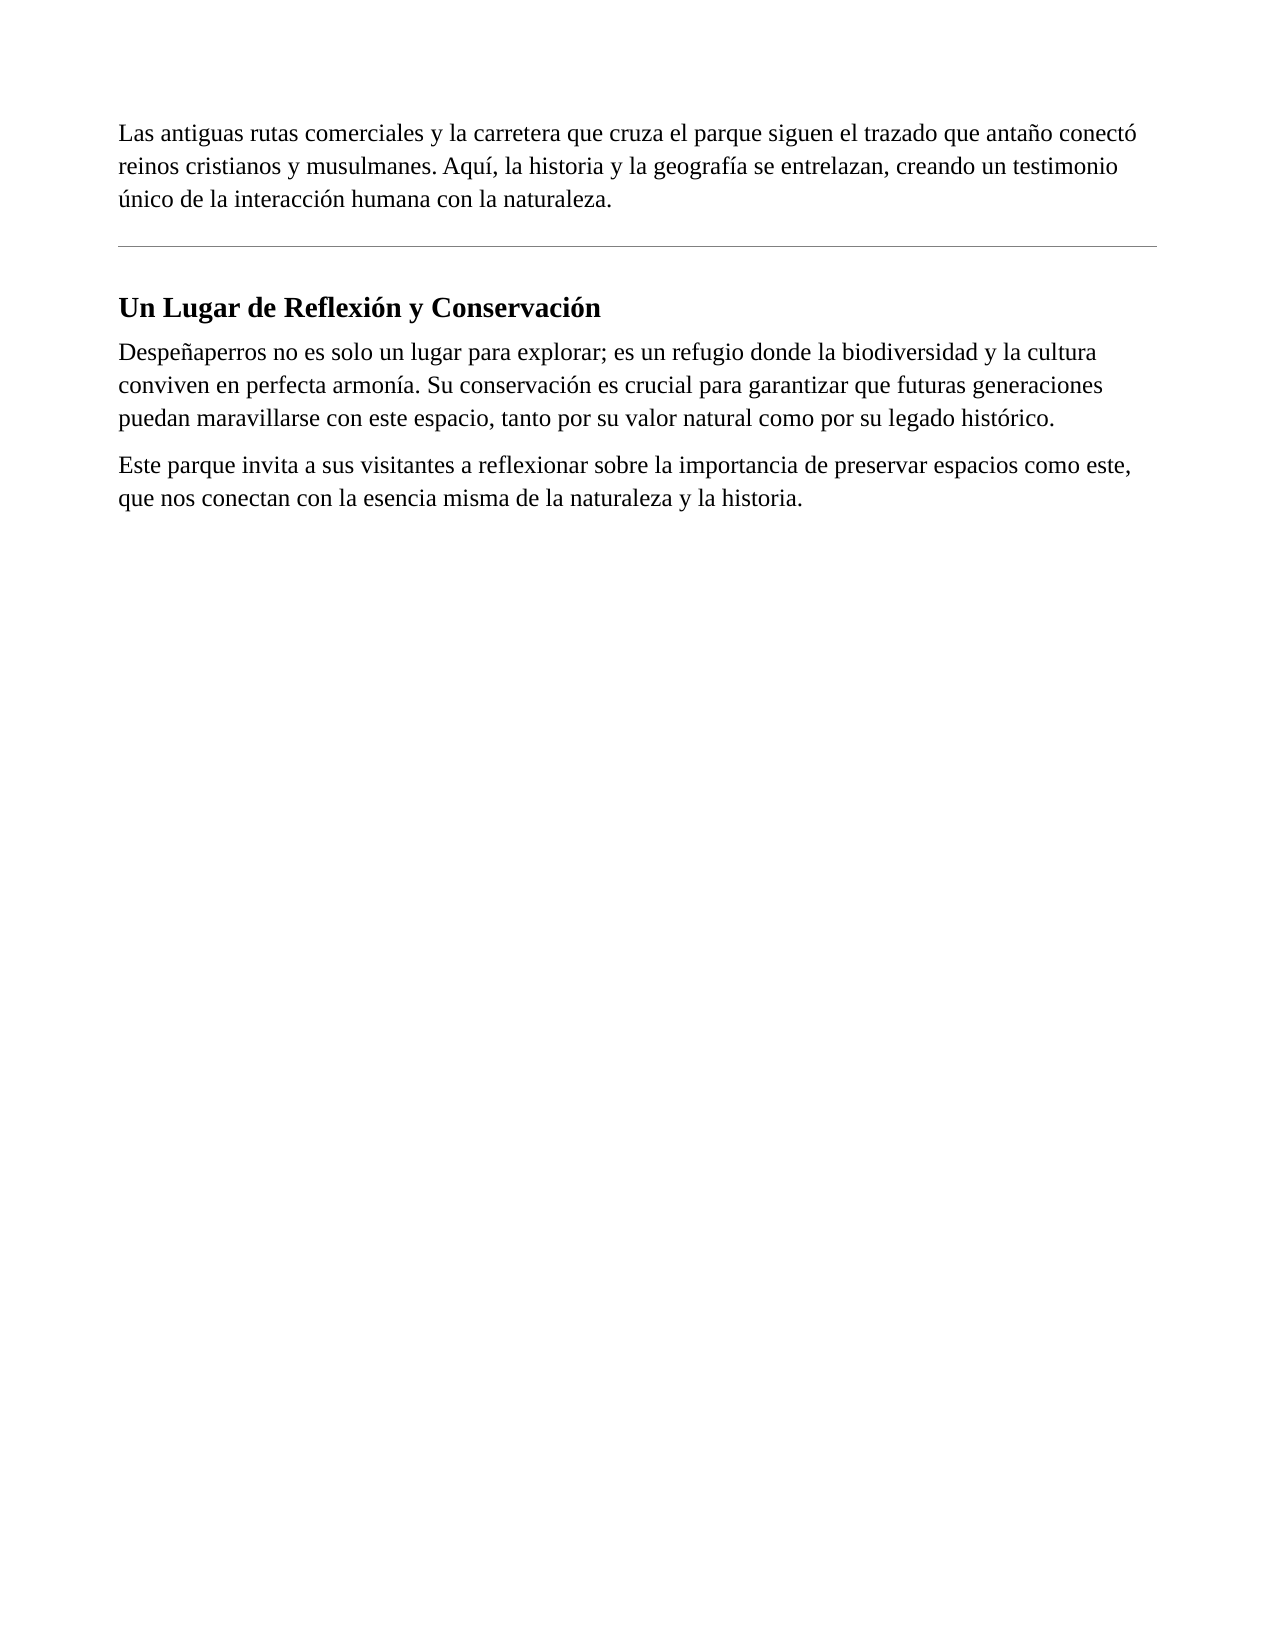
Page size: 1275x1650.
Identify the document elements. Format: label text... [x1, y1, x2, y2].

text Este parque invita a sus visitantes a reflexionar sobre la importancia de preservar espacios como este, que nos conectan con la esencia misma de la naturaleza y la historia. [118, 450, 1157, 512]
text Despeñaperros no es solo un lugar para explorar; es un refugio donde la biodiversidad y la cultura conviven en perfecta armonía. Su conservación es crucial para garantizar que futuras generaciones puedan maravillarse con este espacio, tanto por su valor natural como por su legado histórico. [118, 337, 1157, 431]
text Las antiguas rutas comerciales y la carretera que cruza el parque siguen el trazado que antaño conectó reinos cristianos y musulmanes. Aquí, la historia y la geografía se entrelazan, creando un testimonio único de la interacción humana con la naturaleza. [118, 118, 1157, 213]
subtitle Un Lugar de Reflexión y Conservación [118, 291, 1157, 324]
